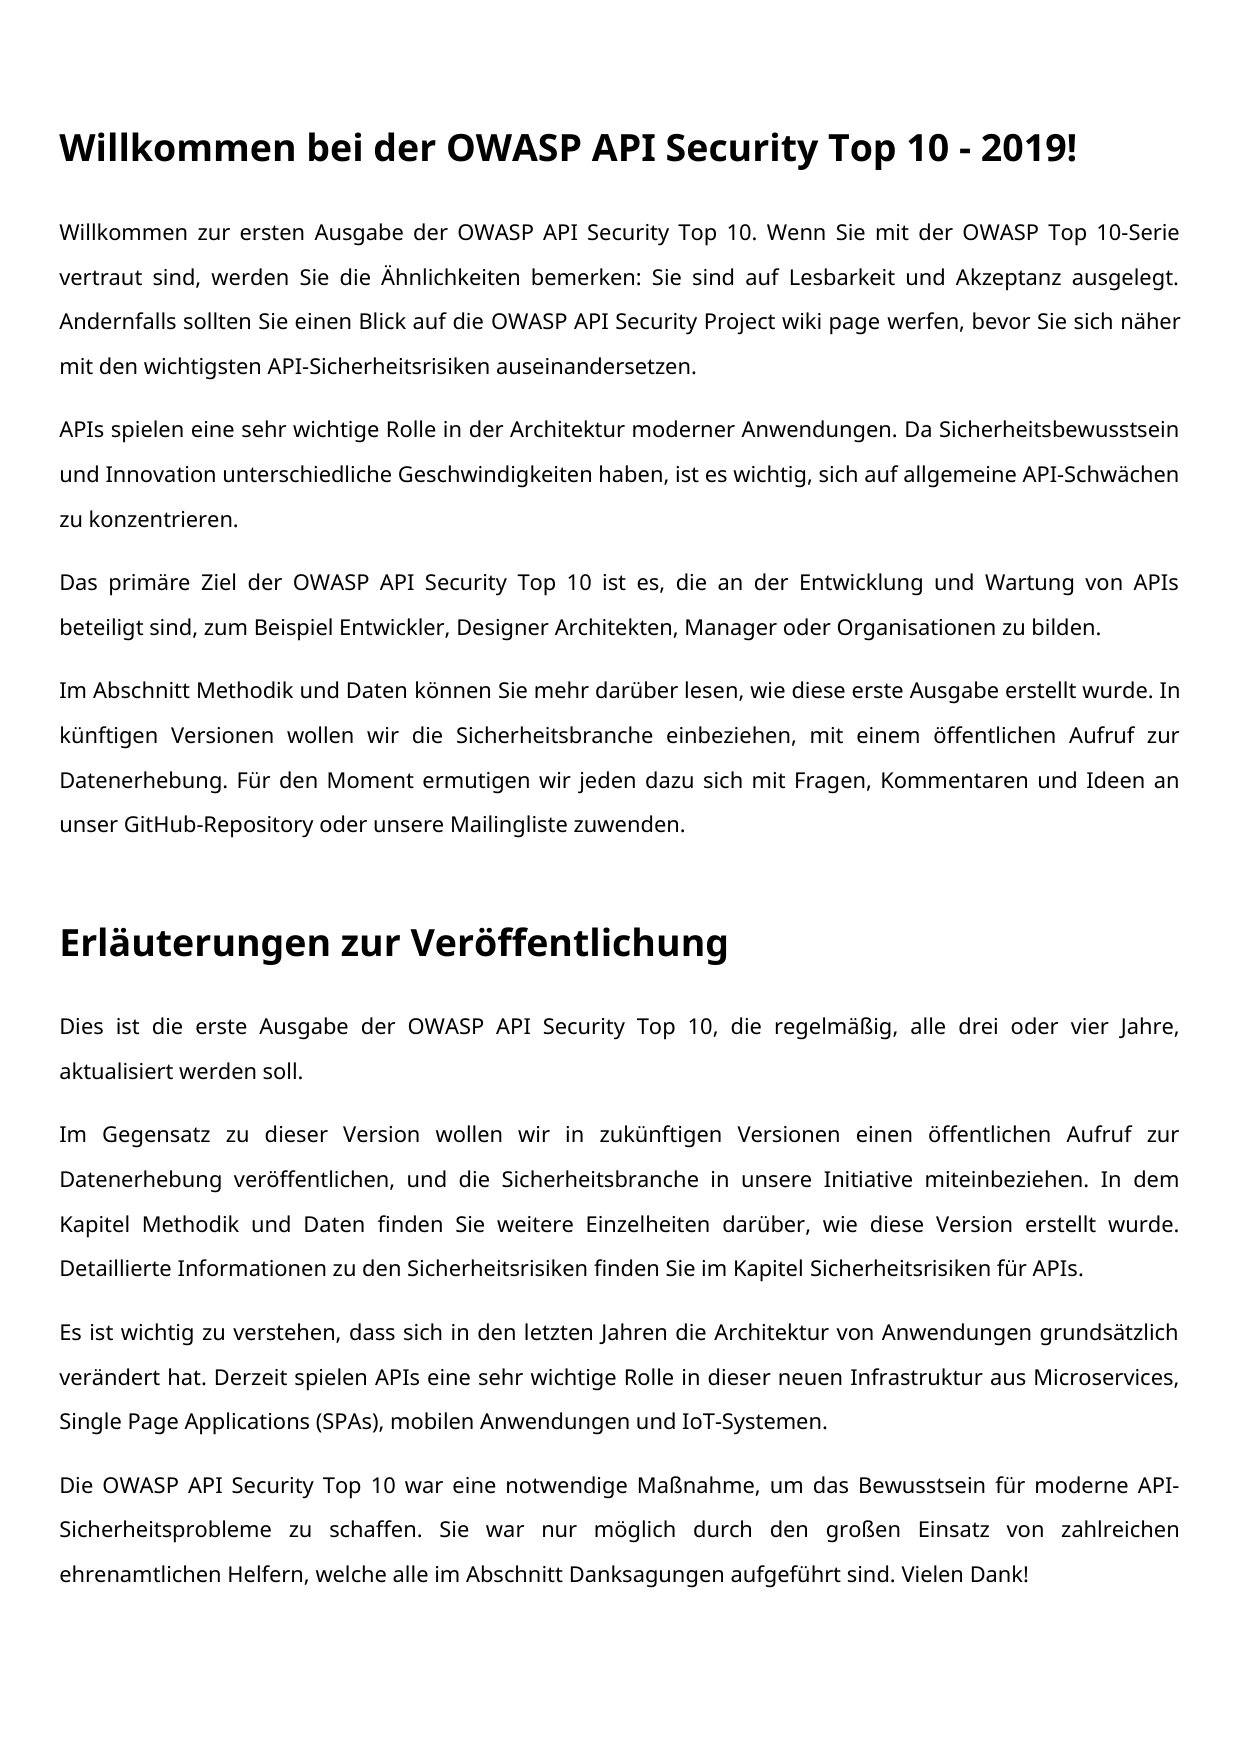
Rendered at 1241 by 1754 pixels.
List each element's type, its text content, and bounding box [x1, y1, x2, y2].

text Dies ist die erste Ausgabe der OWASP API Security Top 10, die regelmäßig, alle drei oder vier Jahre, aktualisiert werden soll. [59, 1011, 1181, 1086]
text Willkommen zur ersten Ausgabe der OWASP API Security Top 10. Wenn Sie mit der OWASP Top 10-Serie vertraut sind, werden Sie die Ähnlichkeiten bemerken: Sie sind auf Lesbarkeit und Akzeptanz ausgelegt. Andernfalls sollten Sie einen Blick auf die OWASP API Security Project wiki page werfen, bevor Sie sich näher mit den wichtigsten API-Sicherheitsrisiken auseinandersetzen. [59, 217, 1181, 381]
text Die OWASP API Security Top 10 war eine notwendige Maßnahme, um das Bewusstsein für moderne API-Sicherheitsprobleme zu schaffen. Sie war nur möglich durch den großen Einsatz von zahlreichen ehrenamtlichen Helfern, welche alle im Abschnitt Danksagungen aufgeführt sind. Vielen Dank! [59, 1470, 1181, 1589]
text Erläuterungen zur Veröffentlichung [59, 916, 1181, 967]
text Es ist wichtig zu verstehen, dass sich in den letzten Jahren die Architektur von Anwendungen grundsätzlich verändert hat. Derzeit spielen APIs eine sehr wichtige Rolle in dieser neuen Infrastruktur aus Microservices, Single Page Applications (SPAs), mobilen Anwendungen und IoT-Systemen. [59, 1317, 1181, 1436]
text APIs spielen eine sehr wichtige Rolle in der Architektur moderner Anwendungen. Da Sicherheitsbewusstsein und Innovation unterschiedliche Geschwindigkeiten haben, ist es wichtig, sich auf allgemeine API-Schwächen zu konzentrieren. [59, 414, 1181, 533]
text Das primäre Ziel der OWASP API Security Top 10 ist es, die an der Entwicklung und Wartung von APIs beteiligt sind, zum Beispiel Entwickler, Designer Architekten, Manager oder Organisationen zu bilden. [59, 567, 1181, 642]
text Im Abschnitt Methodik und Daten können Sie mehr darüber lesen, wie diese erste Ausgabe erstellt wurde. In künftigen Versionen wollen wir die Sicherheitsbranche einbeziehen, mit einem öffentlichen Aufruf zur Datenerhebung. Für den Moment ermutigen wir jeden dazu sich mit Fragen, Kommentaren und Ideen an unser GitHub-Repository oder unsere Mailingliste zuwenden. [59, 675, 1181, 839]
text Willkommen bei der OWASP API Security Top 10 - 2019! [59, 122, 1181, 173]
text Im Gegensatz zu dieser Version wollen wir in zukünftigen Versionen einen öffentlichen Aufruf zur Datenerhebung veröffentlichen, und die Sicherheitsbranche in unsere Initiative miteinbeziehen. In dem Kapitel Methodik und Daten finden Sie weitere Einzelheiten darüber, wie diese Version erstellt wurde. Detaillierte Informationen zu den Sicherheitsrisiken finden Sie im Kapitel Sicherheitsrisiken für APIs. [59, 1119, 1181, 1283]
